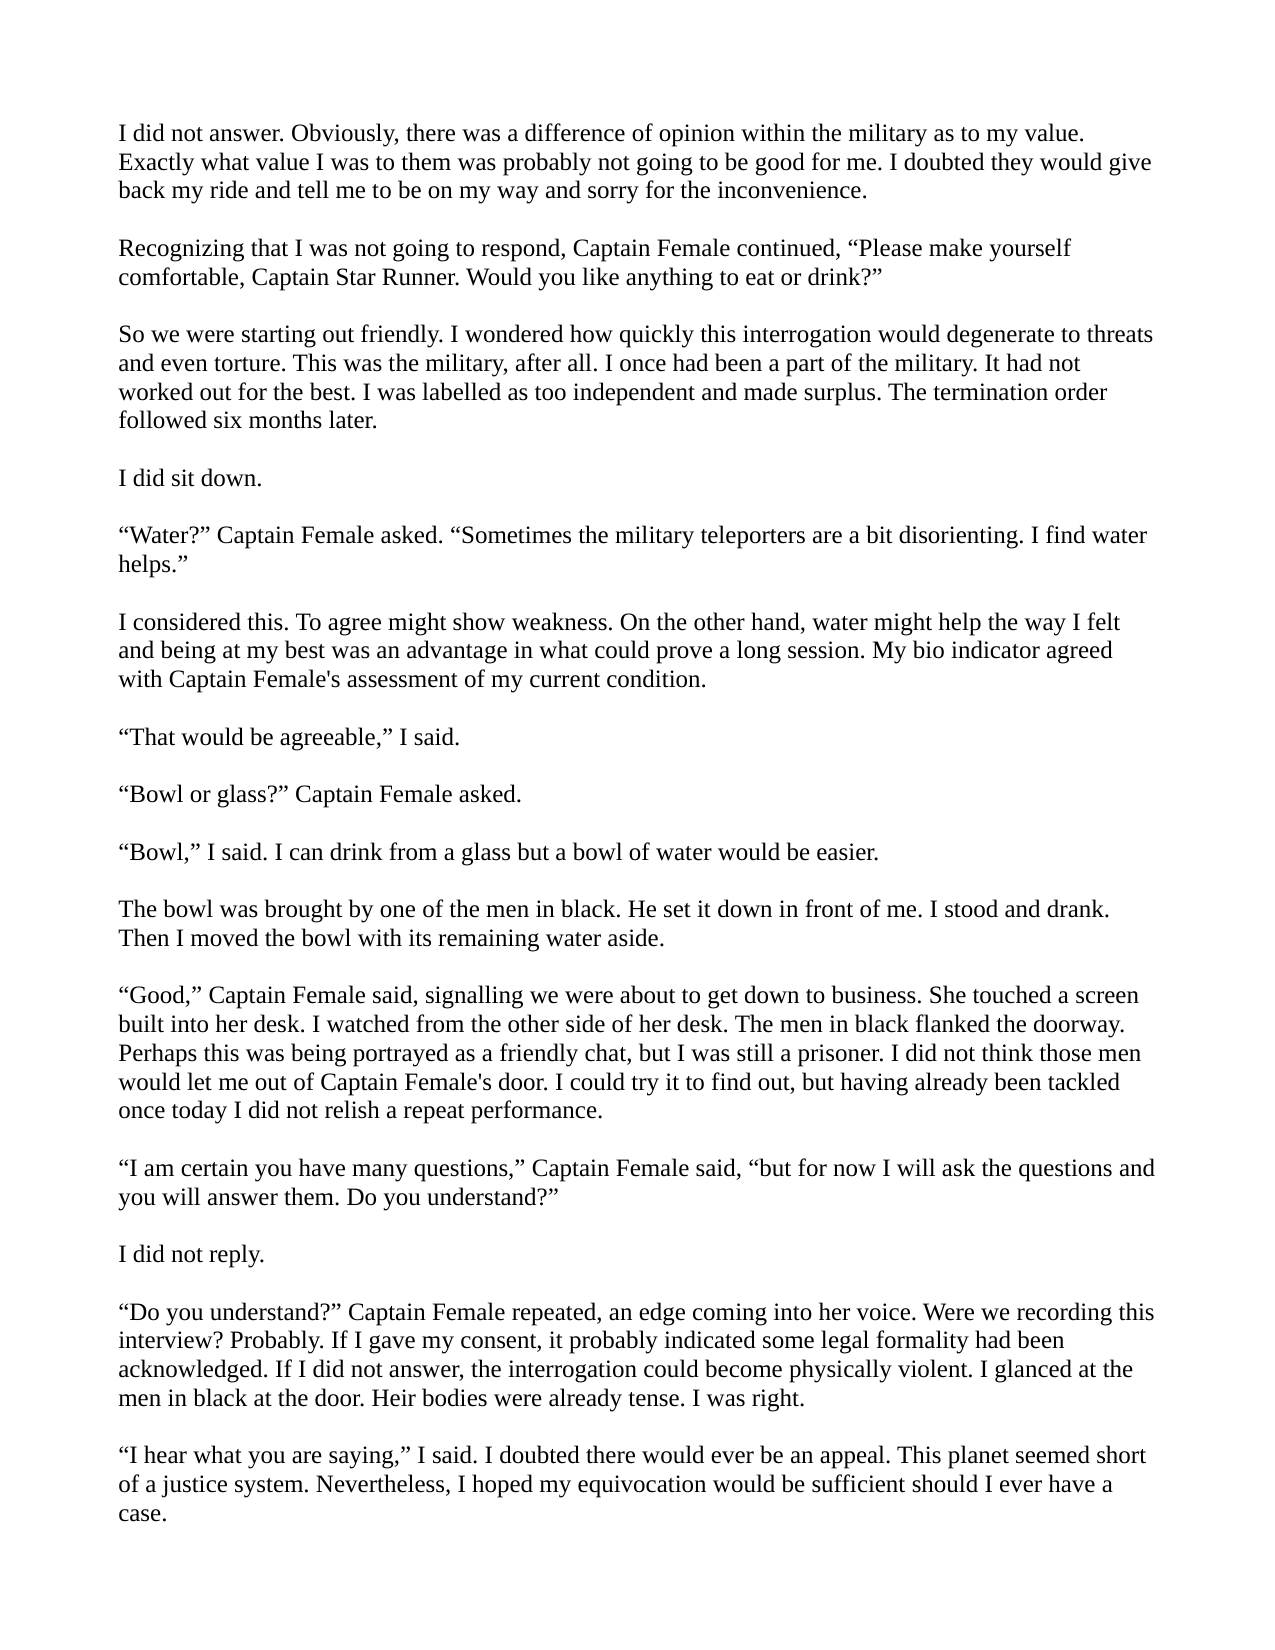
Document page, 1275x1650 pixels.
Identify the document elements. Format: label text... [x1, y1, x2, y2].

text I did not answer. Obviously, there was a difference of opinion within the military as to my value. Exactly what value I was to them was probably not going to be good for me. I doubted they would give back my ride and tell me to be on my way and sorry for the inconvenience. [118, 118, 1157, 204]
text I did not reply. [118, 1239, 1157, 1268]
text “Do you understand?” Captain Female repeated, an edge coming into her voice. Were we recording this interview? Probably. If I gave my consent, it probably indicated some legal formality had been acknowledged. If I did not answer, the interrogation could become physically violent. I glanced at the men in black at the door. Heir bodies were already tense. I was right. [118, 1297, 1157, 1412]
text Recognizing that I was not going to respond, Captain Female continued, “Please make yourself comfortable, Captain Star Runner. Would you like anything to eat or drink?” [118, 233, 1157, 291]
text “Bowl or glass?” Captain Female asked. [118, 779, 1157, 808]
text “Bowl,” I said. I can drink from a glass but a bowl of water would be easier. [118, 837, 1157, 866]
text “That would be agreeable,” I said. [118, 722, 1157, 751]
text I did sit down. [118, 463, 1157, 492]
text “Water?” Captain Female asked. “Sometimes the military teleporters are a bit disorienting. I find water helps.” [118, 521, 1157, 578]
text “I hear what you are saying,” I said. I doubted there would ever be an appeal. This planet seemed short of a justice system. Nevertheless, I hoped my equivocation would be sufficient should I ever have a case. [118, 1441, 1157, 1527]
text I considered this. To agree might show weakness. On the other hand, water might help the way I felt and being at my best was an advantage in what could prove a long session. My bio indicator agreed with Captain Female's assessment of my current condition. [118, 607, 1157, 693]
text “Good,” Captain Female said, signalling we were about to get down to business. She touched a screen built into her desk. I watched from the other side of her desk. The men in black flanked the doorway. Perhaps this was being portrayed as a friendly chat, but I was still a prisoner. I did not think those men would let me out of Captain Female's door. I could try it to find out, but having already been tackled once today I did not relish a repeat performance. [118, 981, 1157, 1124]
text So we were starting out friendly. I wondered how quickly this interrogation would degenerate to threats and even torture. This was the military, after all. I once had been a part of the military. It had not worked out for the best. I was labelled as too independent and made surplus. The termination order followed six months later. [118, 319, 1157, 434]
text The bowl was brought by one of the men in black. He set it down in front of me. I stood and drank. Then I moved the bowl with its remaining water aside. [118, 894, 1157, 952]
text “I am certain you have many questions,” Captain Female said, “but for now I will ask the questions and you will answer them. Do you understand?” [118, 1153, 1157, 1211]
